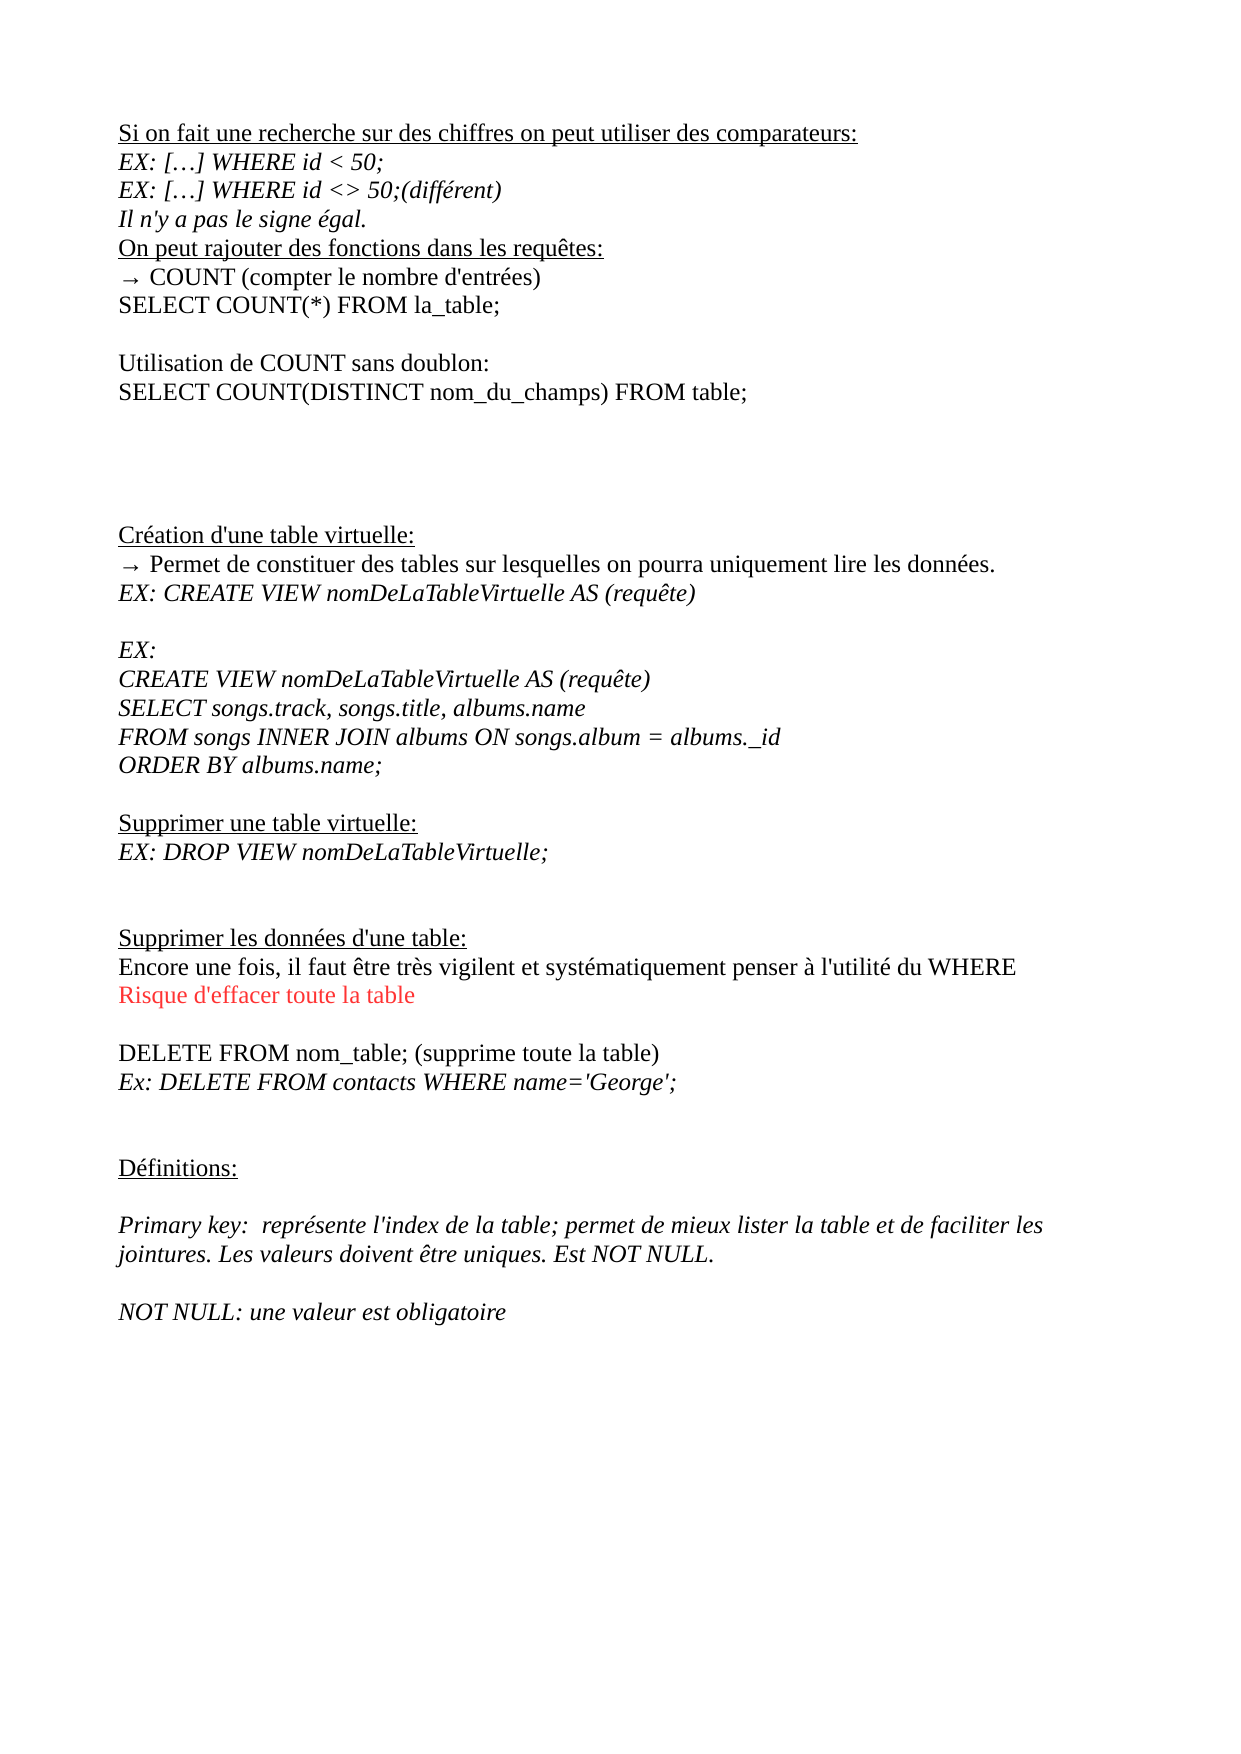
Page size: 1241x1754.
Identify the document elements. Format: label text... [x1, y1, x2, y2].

text Ex: DELETE FROM contacts WHERE name='George'; [118, 1067, 1122, 1096]
text → COUNT (compter le nombre d'entrées) [118, 262, 1122, 291]
text Risque d'effacer toute la table [118, 981, 1122, 1009]
text EX: [118, 636, 1122, 664]
text FROM songs INNER JOIN albums ON songs.album = albums._id [118, 722, 1122, 751]
text Utilisation de COUNT sans doublon: [118, 348, 1122, 377]
text SELECT songs.track, songs.title, albums.name [118, 693, 1122, 722]
text Il n'y a pas le signe égal. [118, 204, 1122, 233]
text Primary key: représente l'index de la table; permet de mieux lister la table et de faciliter les jointures. Les valeurs doivent être uniques. Est NOT NULL. [118, 1211, 1122, 1268]
text Définitions: [118, 1153, 1122, 1182]
text EX: […] WHERE id <> 50;(différent) [118, 176, 1122, 204]
text → Permet de constituer des tables sur lesquelles on pourra uniquement lire les données. [118, 549, 1122, 578]
text CREATE VIEW nomDeLaTableVirtuelle AS (requête) [118, 664, 1122, 693]
text EX: […] WHERE id < 50; [118, 147, 1122, 176]
text Si on fait une recherche sur des chiffres on peut utiliser des comparateurs: [118, 118, 1122, 147]
text Encore une fois, il faut être très vigilent et systématiquement penser à l'utilité du WHERE [118, 952, 1122, 981]
text DELETE FROM nom_table; (supprime toute la table) [118, 1038, 1122, 1067]
text Supprimer les données d'une table: [118, 923, 1122, 952]
text EX: DROP VIEW nomDeLaTableVirtuelle; [118, 837, 1122, 866]
text SELECT COUNT(DISTINCT nom_du_champs) FROM table; [118, 377, 1122, 406]
text EX: CREATE VIEW nomDeLaTableVirtuelle AS (requête) [118, 578, 1122, 607]
text On peut rajouter des fonctions dans les requêtes: [118, 233, 1122, 262]
text NOT NULL: une valeur est obligatoire [118, 1297, 1122, 1326]
text SELECT COUNT(*) FROM la_table; [118, 291, 1122, 319]
text Supprimer une table virtuelle: [118, 808, 1122, 837]
text Création d'une table virtuelle: [118, 521, 1122, 549]
text ORDER BY albums.name; [118, 751, 1122, 779]
